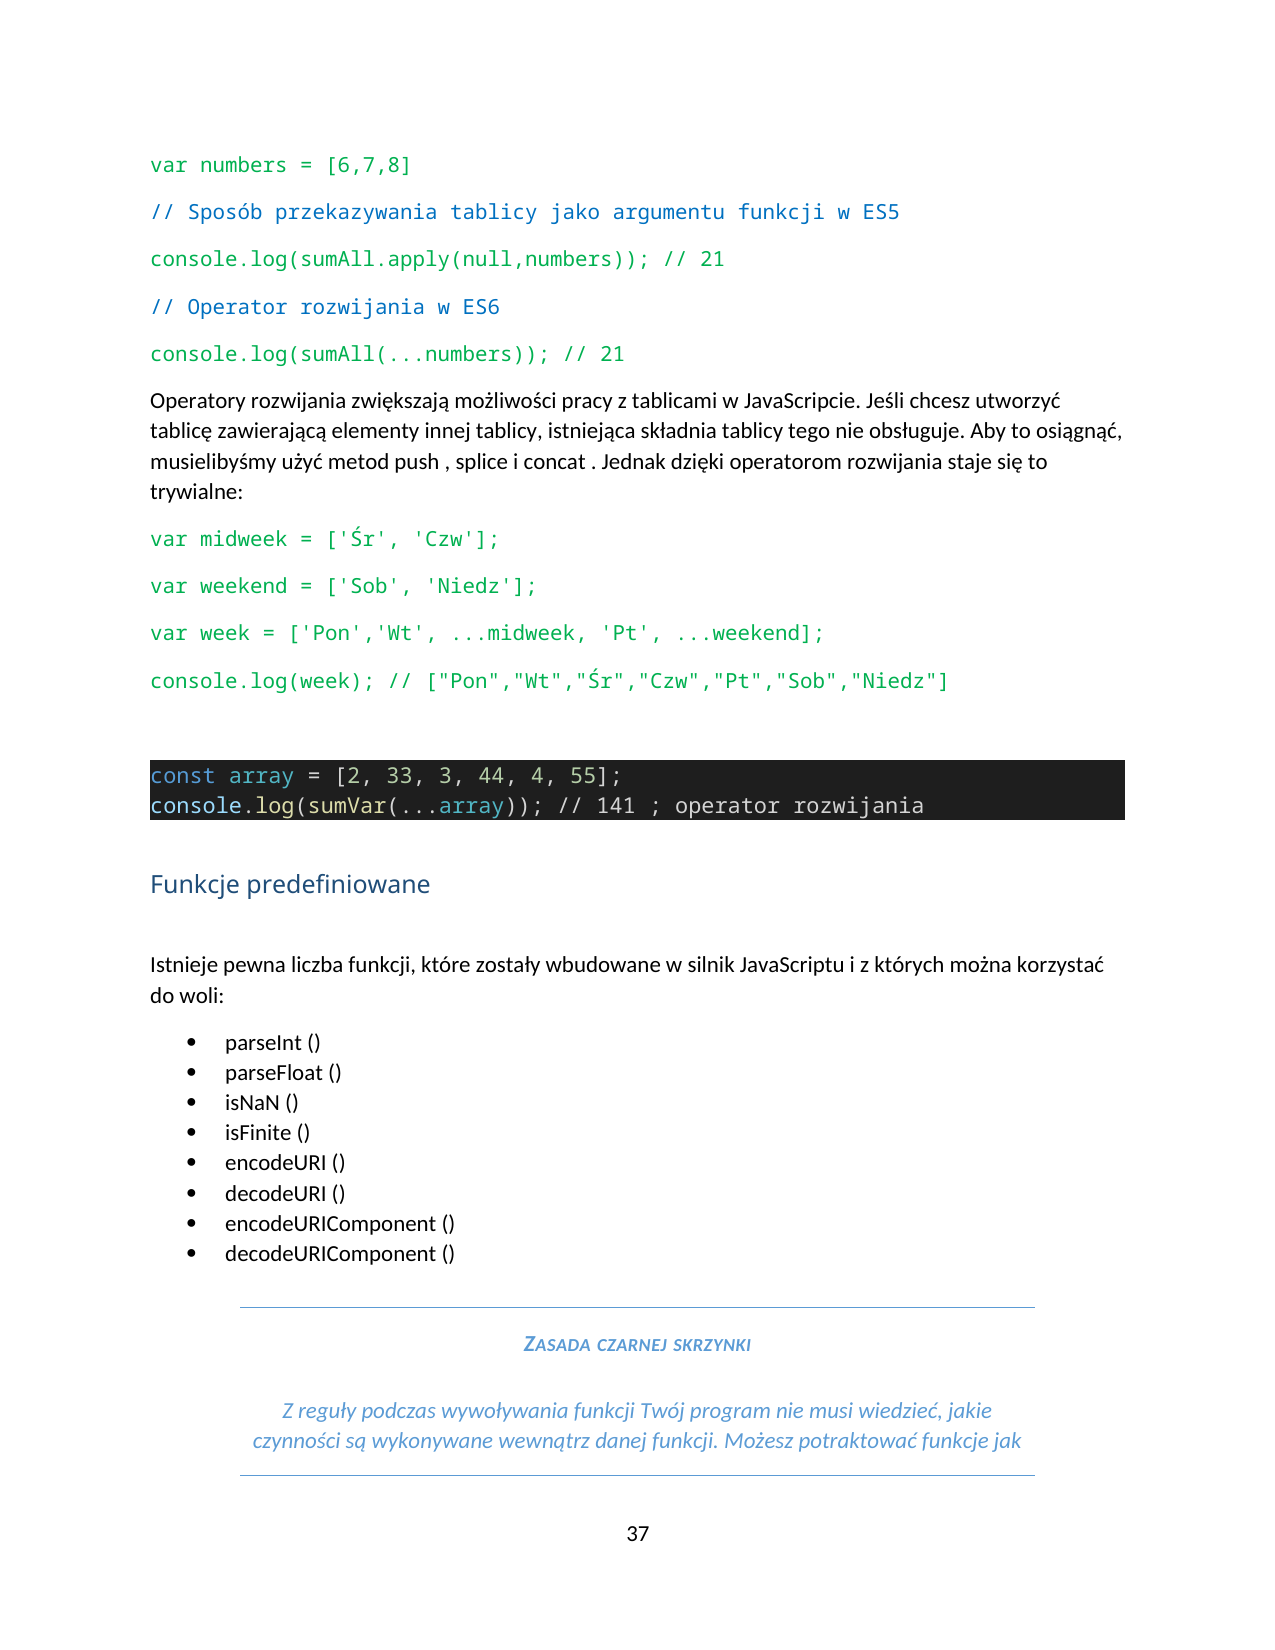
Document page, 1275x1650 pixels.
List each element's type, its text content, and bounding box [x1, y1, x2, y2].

text Z reguły podczas wywoływania funkcji Twój program nie musi wiedzieć, jakie czynności są wykonywane wewnątrz danej funkcji. Możesz potraktować funkcje jak [240, 1374, 1035, 1475]
text // Sposób przekazywania tablicy jako argumentu funkcji w ES5 [150, 197, 1125, 226]
text var numbers = [6,7,8] [150, 150, 1125, 178]
list isNaN () [187, 1088, 1125, 1116]
text Istnieje pewna liczba funkcji, które zostały wbudowane w silnik JavaScriptu i z których można korzystać do woli: [150, 951, 1125, 1009]
text console.log(sumAll.apply(null,numbers)); // 21 [150, 244, 1125, 273]
list encodeURIComponent () [187, 1209, 1125, 1237]
list decodeURI () [187, 1179, 1125, 1207]
text const array = [2, 33, 3, 44, 4, 55]; [150, 760, 1125, 790]
text console.log(week); // ["Pon","Wt","Śr","Czw","Pt","Sob","Niedz"] [150, 666, 1125, 694]
text Operatory rozwijania zwiększają możliwości pracy z tablicami w JavaScripcie. Jeśli chcesz utworzyć tablicę zawierającą elementy innej tablicy, istniejąca składnia tablicy tego nie obsługuje. Aby to osiągnąć, musielibyśmy użyć metod push , splice i concat . Jednak dzięki operatorom rozwijania staje się to trywialne: [150, 386, 1125, 505]
list isFinite () [187, 1118, 1125, 1146]
text console.log(sumVar(...array)); // 141 ; operator rozwijania [150, 790, 1125, 820]
list parseInt () [187, 1028, 1125, 1056]
text var week = ['Pon','Wt', ...midweek, 'Pt', ...weekend]; [150, 618, 1125, 647]
text Zasada czarnej skrzynki [240, 1308, 1035, 1357]
text // Operator rozwijania w ES6 [150, 292, 1125, 320]
list decodeURIComponent () [187, 1239, 1125, 1267]
list parseFloat () [187, 1058, 1125, 1086]
text var weekend = ['Sob', 'Niedz']; [150, 571, 1125, 600]
text var midweek = ['Śr', 'Czw']; [150, 524, 1125, 552]
text console.log(sumAll(...numbers)); // 21 [150, 339, 1125, 368]
subtitle Funkcje predefiniowane [150, 867, 1125, 901]
list encodeURI () [187, 1148, 1125, 1176]
